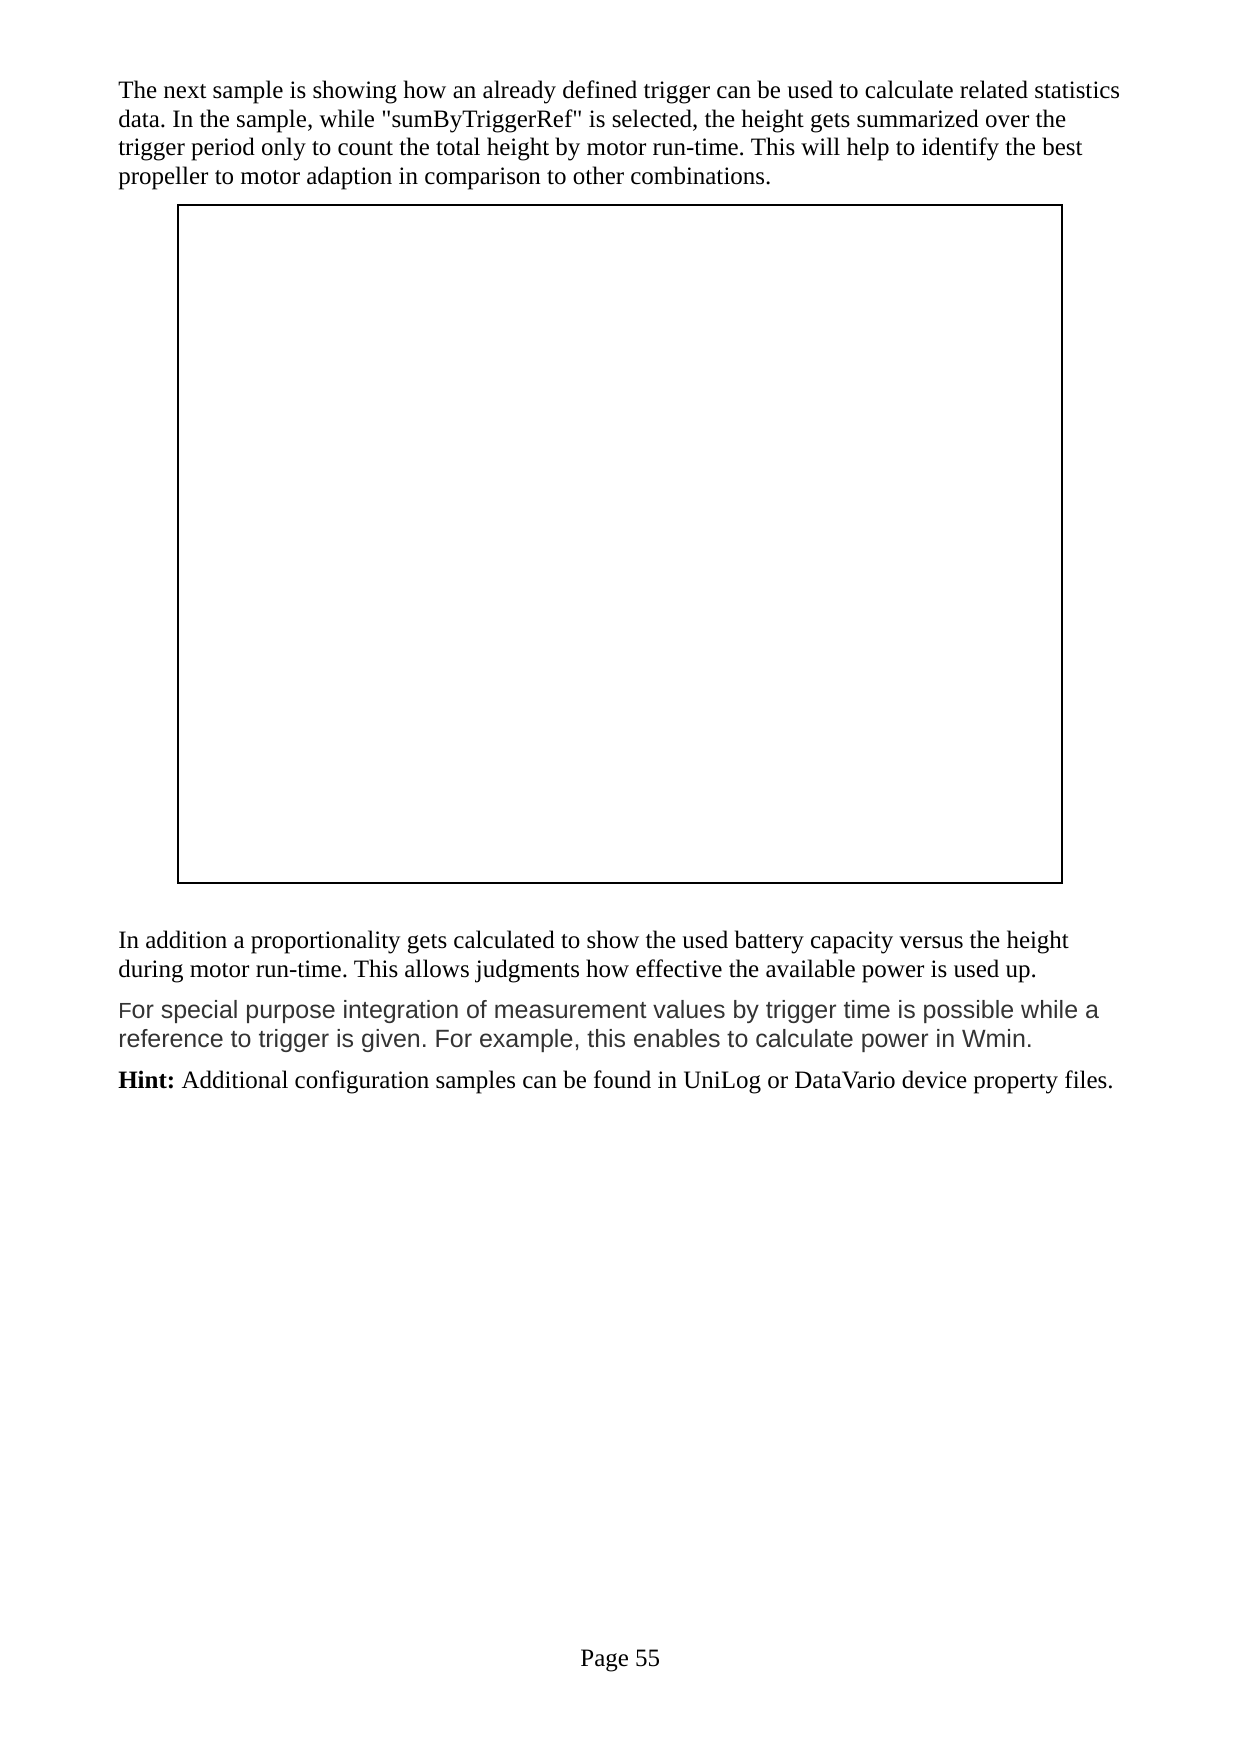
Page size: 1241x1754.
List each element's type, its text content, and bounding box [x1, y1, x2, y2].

text For special purpose integration of measurement values by trigger time is possible while a reference to trigger is given. For example, this enables to calculate power in Wmin. [118, 995, 1122, 1053]
text Hint: Additional configuration samples can be found in UniLog or DataVario device property files. [118, 1065, 1122, 1094]
text In addition a proportionality gets calculated to show the used battery capacity versus the height during motor run-time. This allows judgments how effective the available power is used up. [118, 925, 1122, 983]
text The next sample is showing how an already defined trigger can be used to calculate related statistics data. In the sample, while "sumByTriggerRef" is selected, the height gets summarized over the trigger period only to count the total height by motor run-time. This will help to identify the best propeller to motor adaption in comparison to other combinations. [118, 75, 1122, 913]
